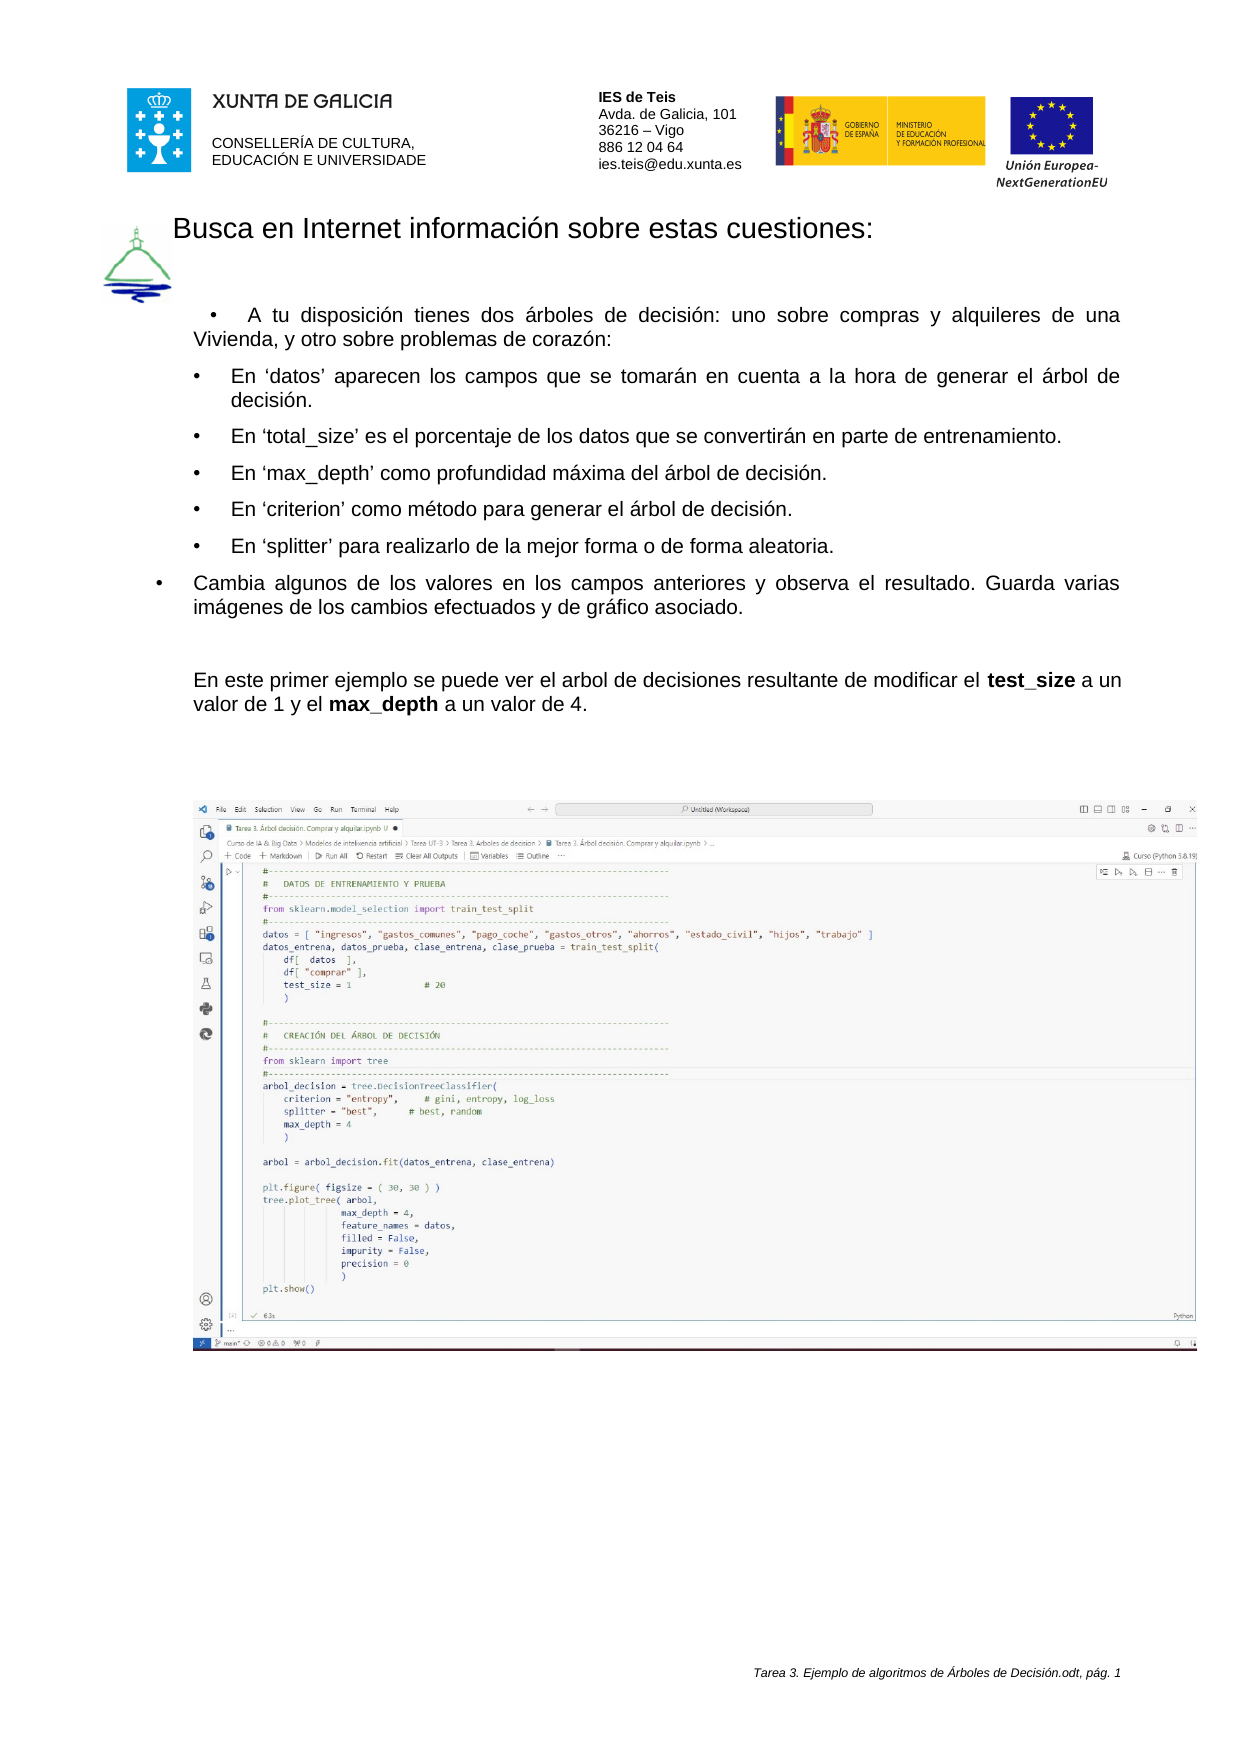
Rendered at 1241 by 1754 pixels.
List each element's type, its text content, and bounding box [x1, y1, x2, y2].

list Cambia algunos de los valores en los campos anteriores y observa el resultado. Guarda varias imágenes de los cambios efectuados y de gráfico asociado. [156, 570, 1122, 618]
list En ‘max_depth’ como profundidad máxima del árbol de decisión. [193, 461, 1122, 485]
list En ‘total_size’ es el porcentaje de los datos que se convertirán en parte de entrenamiento. [193, 424, 1122, 448]
text Busca en Internet información sobre estas cuestiones: [118, 211, 1122, 244]
text En este primer ejemplo se puede ver el arbol de decisiones resultante de modificar el test_size a un valor de 1 y el max_depth a un valor de 4. [193, 667, 1122, 715]
list En ‘datos’ aparecen los campos que se tomarán en cuenta a la hora de generar el árbol de decisión. [193, 364, 1122, 412]
list En ‘splitter’ para realizarlo de la mejor forma o de forma aleatoria. [193, 534, 1122, 558]
list En ‘criterion’ como método para generar el árbol de decisión. [193, 497, 1122, 521]
list A tu disposición tienes dos árboles de decisión: uno sobre compras y alquileres de una Vivienda, y otro sobre problemas de corazón: [156, 303, 1122, 351]
